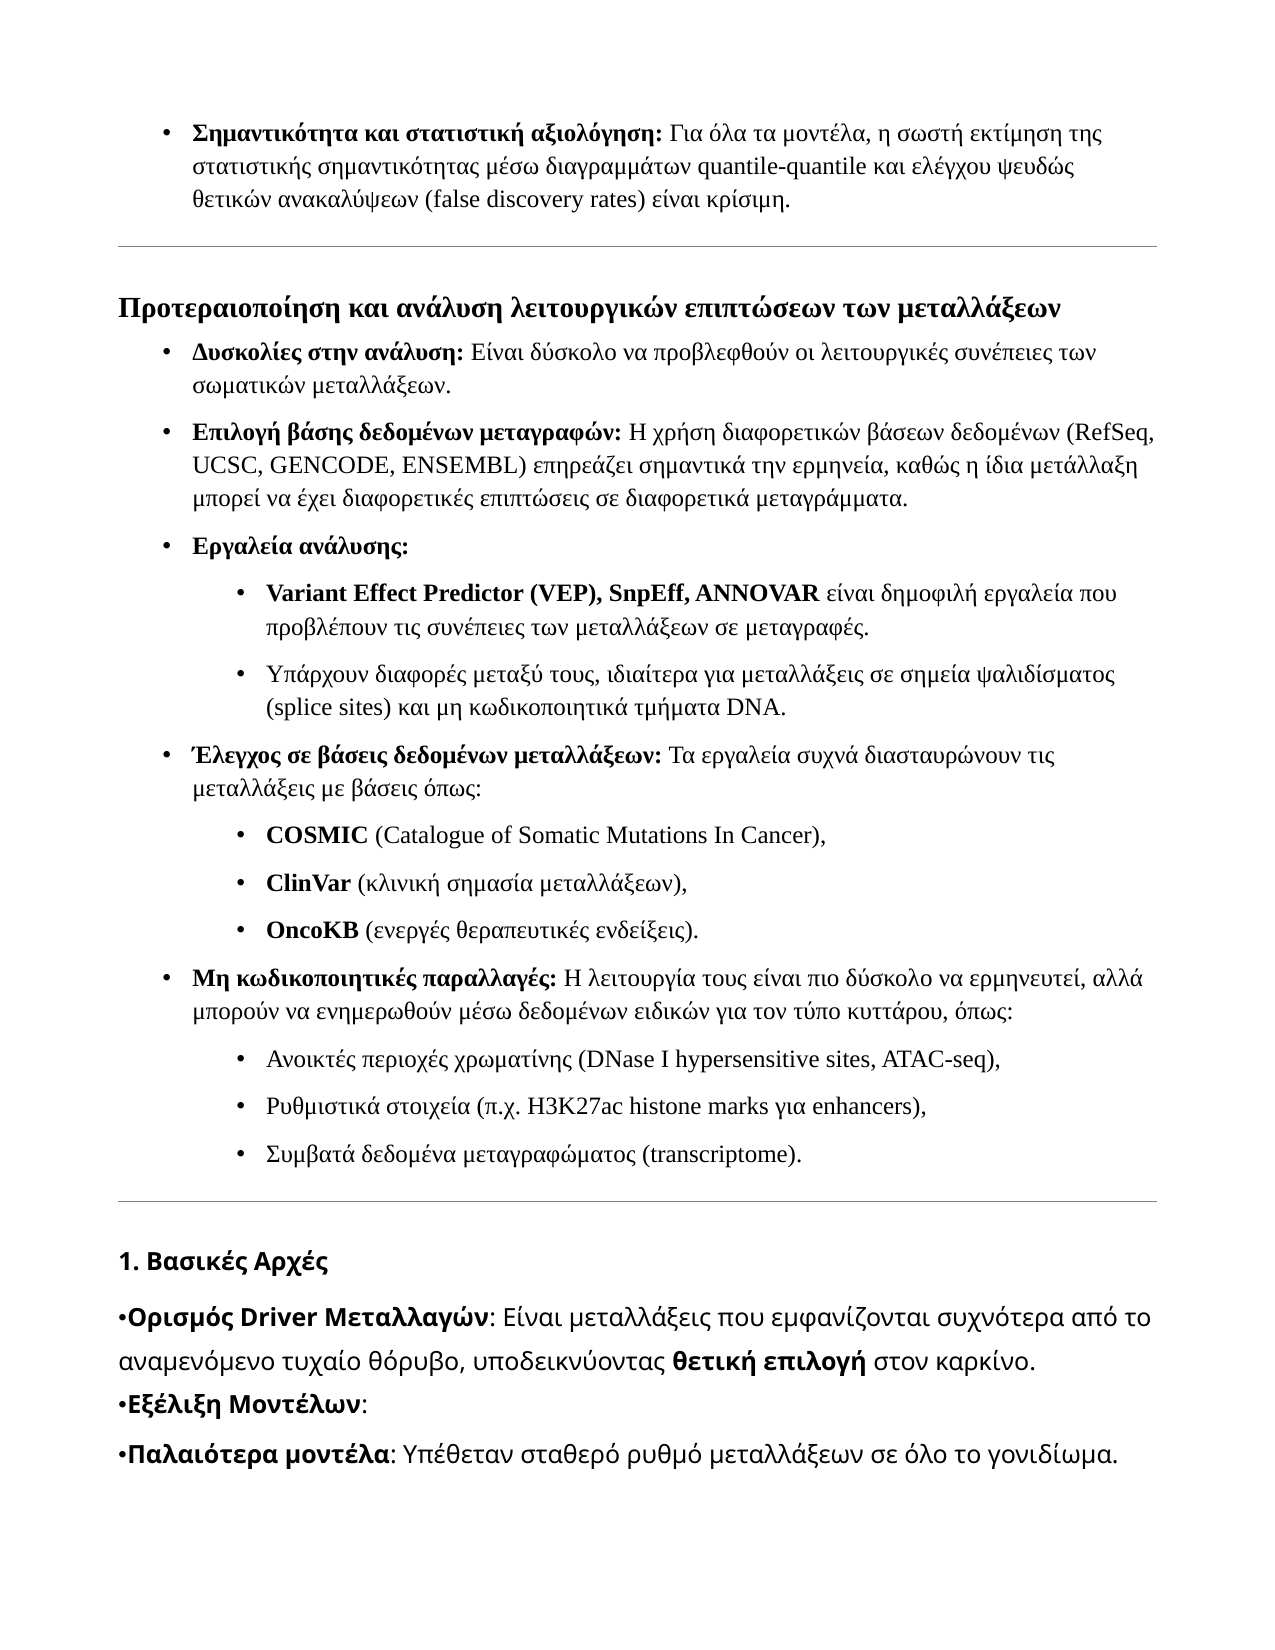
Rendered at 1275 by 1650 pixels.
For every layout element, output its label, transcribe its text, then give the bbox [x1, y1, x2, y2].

list Ορισμός Driver Μεταλλαγών: Είναι μεταλλάξεις που εμφανίζονται συχνότερα από το αναμενόμενο τυχαίο θόρυβο, υποδεικνύοντας θετική επιλογή στον καρκίνο. [118, 1290, 1157, 1377]
list Δυσκολίες στην ανάλυση: Είναι δύσκολο να προβλεφθούν οι λειτουργικές συνέπειες των σωματικών μεταλλάξεων. [162, 337, 1157, 398]
list COSMIC (Catalogue of Somatic Mutations In Cancer), [236, 820, 1157, 849]
list Ανοικτές περιοχές χρωματίνης (DNase I hypersensitive sites, ATAC-seq), [236, 1044, 1157, 1073]
list Εξέλιξη Μοντέλων: [118, 1377, 1157, 1421]
list Επιλογή βάσης δεδομένων μεταγραφών: Η χρήση διαφορετικών βάσεων δεδομένων (RefSeq, UCSC, GENCODE, ENSEMBL) επηρεάζει σημαντικά την ερμηνεία, καθώς η ίδια μετάλλαξη μπορεί να έχει διαφορετικές επιπτώσεις σε διαφορετικά μεταγράμματα. [162, 417, 1157, 512]
list Εργαλεία ανάλυσης: [162, 531, 1157, 560]
list ClinVar (κλινική σημασία μεταλλάξεων), [236, 868, 1157, 897]
list Έλεγχος σε βάσεις δεδομένων μεταλλάξεων: Τα εργαλεία συχνά διασταυρώνουν τις μεταλλάξεις με βάσεις όπως: [162, 740, 1157, 802]
list Σημαντικότητα και στατιστική αξιολόγηση: Για όλα τα μοντέλα, η σωστή εκτίμηση της στατιστικής σημαντικότητας μέσω διαγραμμάτων quantile-quantile και ελέγχου ψευδώς θετικών ανακαλύψεων (false discovery rates) είναι κρίσιμη. [162, 118, 1157, 213]
list Μη κωδικοποιητικές παραλλαγές: Η λειτουργία τους είναι πιο δύσκολο να ερμηνευτεί, αλλά μπορούν να ενημερωθούν μέσω δεδομένων ειδικών για τον τύπο κυττάρου, όπως: [162, 963, 1157, 1025]
list Ρυθμιστικά στοιχεία (π.χ. H3K27ac histone marks για enhancers), [236, 1091, 1157, 1120]
list Συμβατά δεδομένα μεταγραφώματος (transcriptome). [236, 1139, 1157, 1168]
list Variant Effect Predictor (VEP), SnpEff, ANNOVAR είναι δημοφιλή εργαλεία που προβλέπουν τις συνέπειες των μεταλλάξεων σε μεταγραφές. [236, 578, 1157, 640]
list Υπάρχουν διαφορές μεταξύ τους, ιδιαίτερα για μεταλλάξεις σε σημεία ψαλιδίσματος (splice sites) και μη κωδικοποιητικά τμήματα DNA. [236, 659, 1157, 721]
subtitle 1. Βασικές Αρχές [118, 1243, 1157, 1277]
list OncoKB (ενεργές θεραπευτικές ενδείξεις). [236, 916, 1157, 944]
subtitle Προτεραιοποίηση και ανάλυση λειτουργικών επιπτώσεων των μεταλλάξεων [118, 291, 1157, 324]
list Παλαιότερα μοντέλα: Υπέθεταν σταθερό ρυθμό μεταλλάξεων σε όλο το γονιδίωμα. [118, 1427, 1157, 1471]
